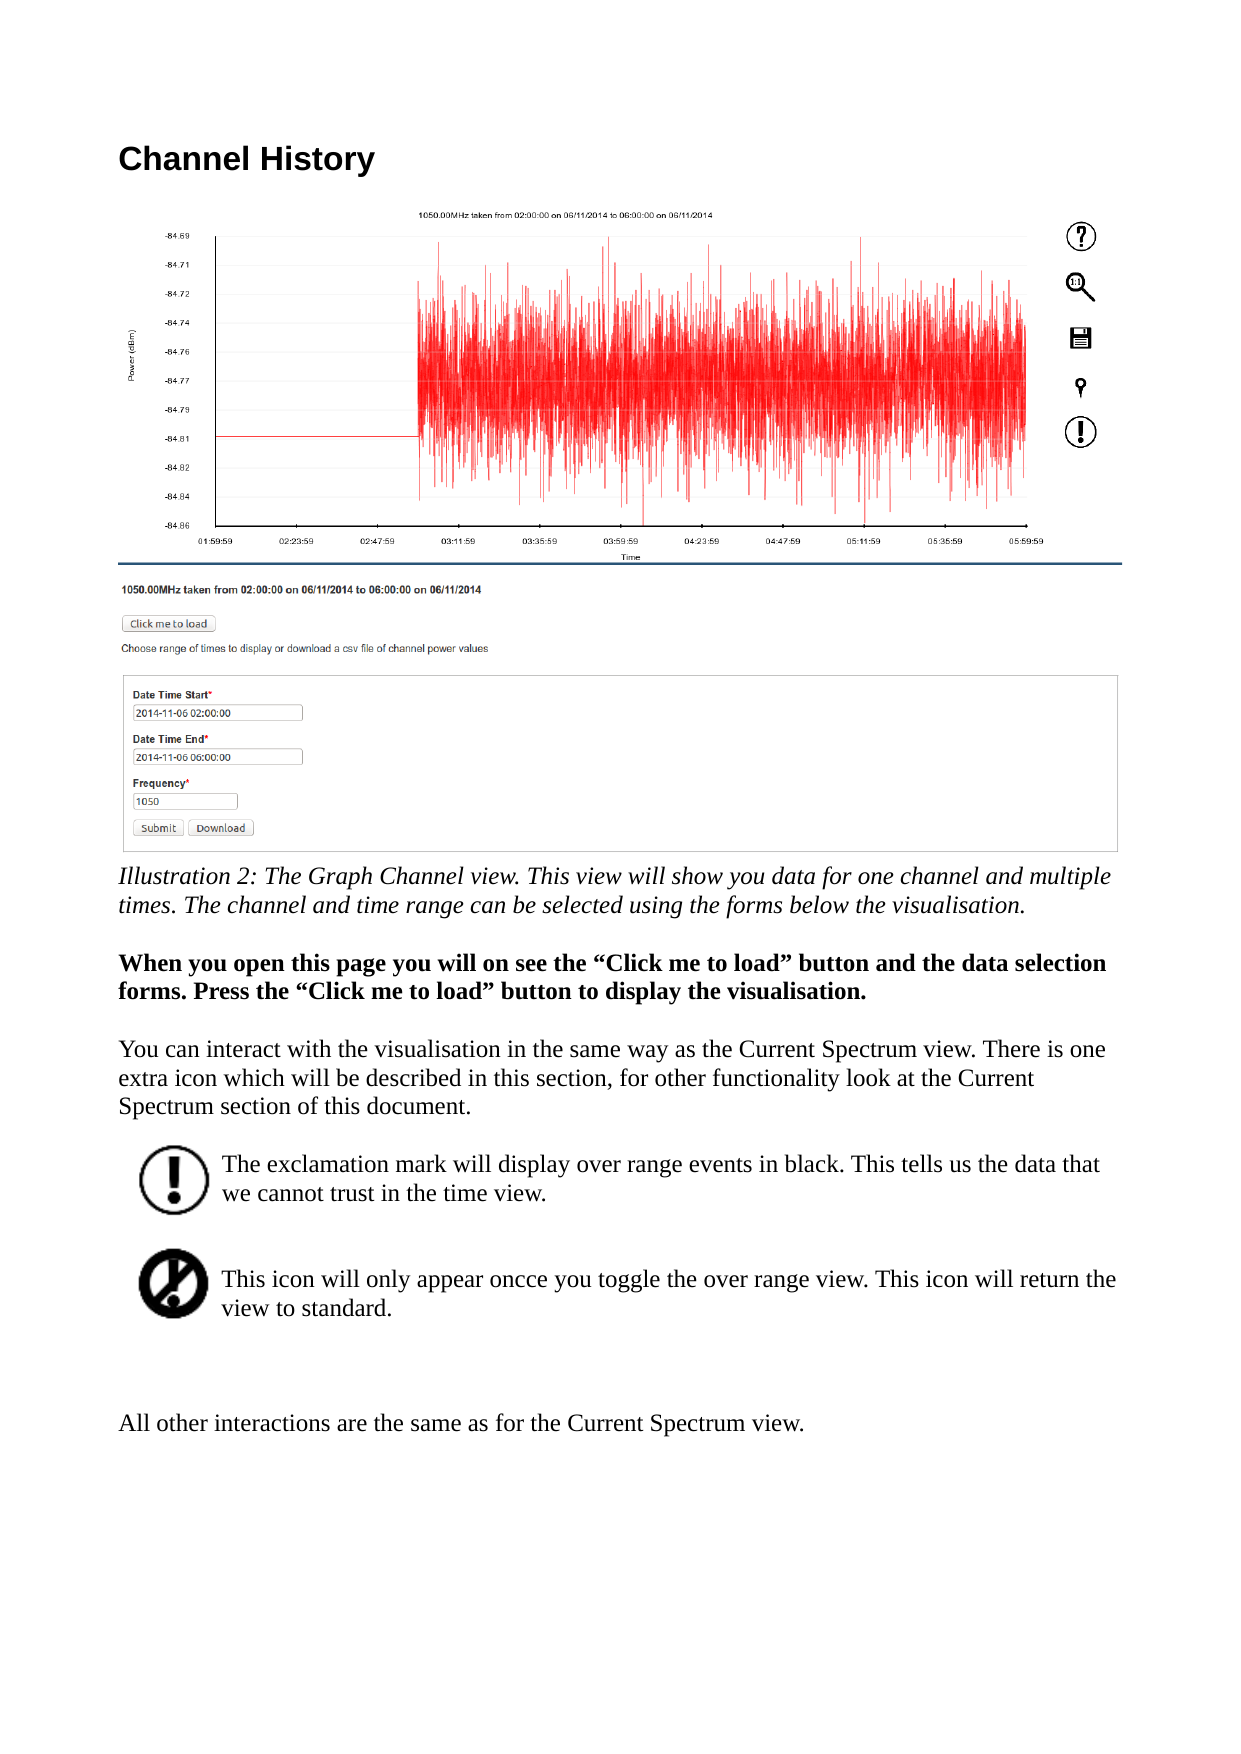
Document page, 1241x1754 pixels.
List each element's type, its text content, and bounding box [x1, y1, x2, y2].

text Illustration 2: The Graph Channel view. This view will show you data for one channel and multiple times. The channel and time range can be selected using the forms below the visualisation. [118, 862, 1122, 919]
picture [118, 202, 1123, 862]
text This icon will only appear oncce you toggle the over range view. This icon will return the view to standard. [221, 1264, 1122, 1321]
text The exclamation mark will display over range events in black. This tells us the data that we cannot trust in the time view. [222, 1149, 1122, 1206]
picture [125, 1238, 221, 1336]
text All other interactions are the same as for the Current Spectrum view. [118, 1408, 1122, 1436]
text When you open this page you will on see the “Click me to load” button and the data selection forms. Press the “Click me to load” button to display the visualisation. [118, 948, 1122, 1005]
text You can interact with the visualisation in the same way as the Current Spectrum view. There is one extra icon which will be described in this section, for other functionality look at the Current Spectrum section of this document. [118, 1034, 1122, 1120]
picture [127, 1141, 222, 1223]
subtitle Channel History [118, 139, 1122, 178]
